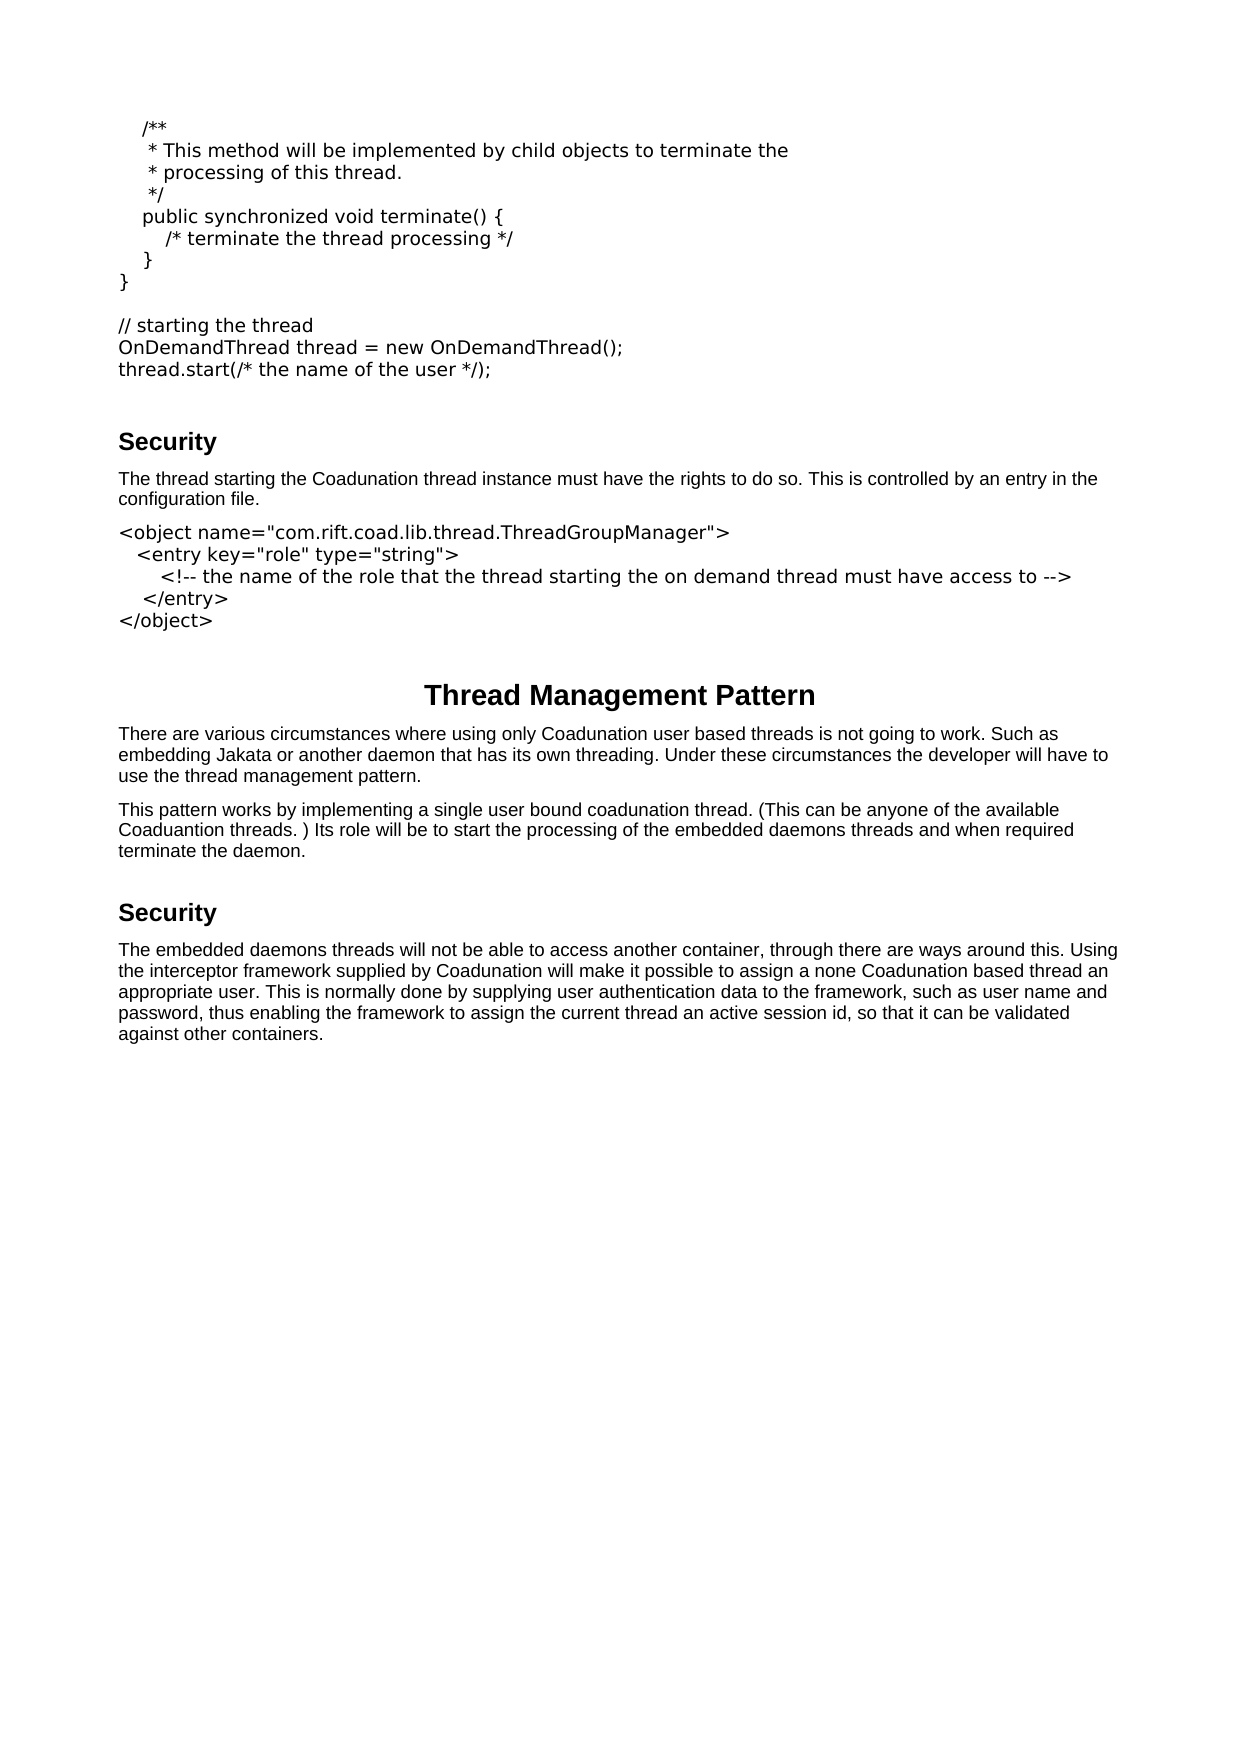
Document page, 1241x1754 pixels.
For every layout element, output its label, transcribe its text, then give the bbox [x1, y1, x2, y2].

subtitle Security [118, 899, 1122, 927]
text </object> [118, 610, 1122, 632]
subtitle Thread Management Pattern [118, 678, 1122, 711]
text thread.start(/* the name of the user */); [118, 359, 1122, 381]
text * This method will be implemented by child objects to terminate the [118, 140, 1122, 162]
text <object name="com.rift.coad.lib.thread.ThreadGroupManager"> [118, 522, 1122, 544]
text * processing of this thread. [118, 162, 1122, 184]
text There are various circumstances where using only Coadunation user based threads is not going to work. Such as embedding Jakata or another daemon that has its own threading. Under these circumstances the developer will have to use the thread management pattern. [118, 724, 1122, 786]
subtitle Security [118, 427, 1122, 455]
text /** [118, 118, 1122, 140]
text The embedded daemons threads will not be able to access another container, through there are ways around this. Using the interceptor framework supplied by Coadunation will make it possible to assign a none Coadunation based thread an appropriate user. This is normally done by supplying user authentication data to the framework, such as user name and password, thus enabling the framework to assign the current thread an active session id, so that it can be validated against other containers. [118, 940, 1122, 1044]
text /* terminate the thread processing */ [118, 227, 1122, 249]
text } [118, 249, 1122, 271]
text OnDemandThread thread = new OnDemandThread(); [118, 337, 1122, 359]
text public synchronized void terminate() { [118, 206, 1122, 227]
text The thread starting the Coadunation thread instance must have the rights to do so. This is controlled by an entry in the configuration file. [118, 468, 1122, 510]
text This pattern works by implementing a single user bound coadunation thread. (This can be anyone of the available Coaduantion threads. ) Its role will be to start the processing of the embedded daemons threads and when required terminate the daemon. [118, 799, 1122, 862]
text */ [118, 184, 1122, 206]
text <entry key="role" type="string"> [118, 544, 1122, 566]
text <!-- the name of the role that the thread starting the on demand thread must have access to --> [118, 566, 1122, 588]
text } [118, 271, 1122, 293]
text </entry> [118, 588, 1122, 610]
text // starting the thread [118, 315, 1122, 337]
